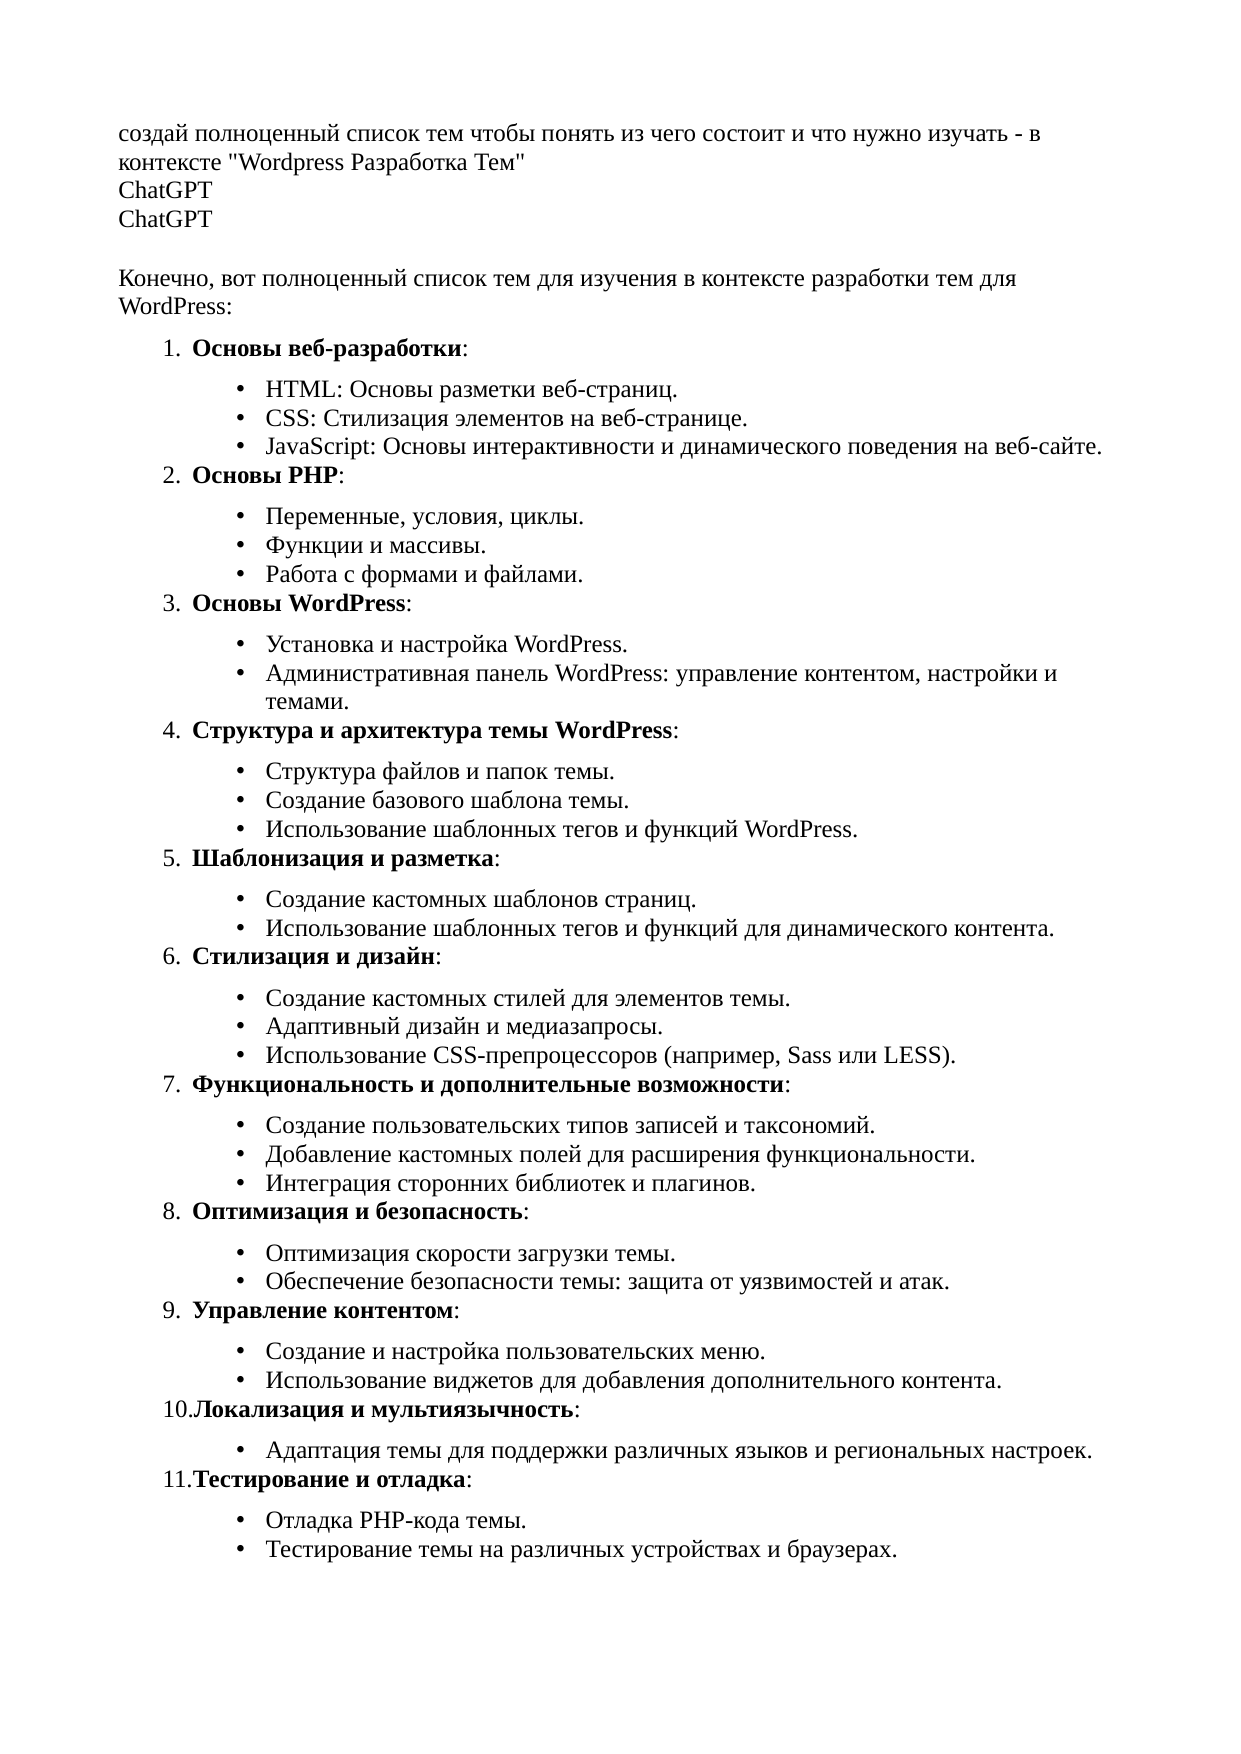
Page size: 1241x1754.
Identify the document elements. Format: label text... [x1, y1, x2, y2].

text создай полноценный список тем чтобы понять из чего состоит и что нужно изучать - в контексте "Wordpress Разработка Тем" [118, 118, 1122, 176]
list Управление контентом: [162, 1295, 1122, 1324]
list Административная панель WordPress: управление контентом, настройки и темами. [236, 658, 1122, 715]
list Создание кастомных стилей для элементов темы. [236, 983, 1122, 1011]
list Переменные, условия, циклы. [236, 501, 1122, 530]
list CSS: Стилизация элементов на веб-странице. [236, 403, 1122, 431]
list Локализация и мультиязычность: [162, 1394, 1122, 1423]
text Конечно, вот полноценный список тем для изучения в контексте разработки тем для WordPress: [118, 263, 1122, 320]
list Добавление кастомных полей для расширения функциональности. [236, 1139, 1122, 1168]
list Стилизация и дизайн: [162, 941, 1122, 970]
list Оптимизация скорости загрузки темы. [236, 1238, 1122, 1266]
list Тестирование темы на различных устройствах и браузерах. [236, 1534, 1122, 1563]
list Структура и архитектура темы WordPress: [162, 715, 1122, 744]
list Создание и настройка пользовательских меню. [236, 1336, 1122, 1365]
list Оптимизация и безопасность: [162, 1196, 1122, 1225]
list Функциональность и дополнительные возможности: [162, 1069, 1122, 1098]
list Использование виджетов для добавления дополнительного контента. [236, 1365, 1122, 1394]
list Структура файлов и папок темы. [236, 756, 1122, 785]
list Создание кастомных шаблонов страниц. [236, 884, 1122, 913]
list Установка и настройка WordPress. [236, 629, 1122, 658]
text ChatGPT [118, 176, 1122, 204]
list Создание пользовательских типов записей и таксономий. [236, 1110, 1122, 1139]
list Шаблонизация и разметка: [162, 843, 1122, 871]
list Тестирование и отладка: [162, 1464, 1122, 1493]
list Использование шаблонных тегов и функций WordPress. [236, 814, 1122, 843]
list Основы веб-разработки: [162, 333, 1122, 361]
text ChatGPT [118, 204, 1122, 233]
list JavaScript: Основы интерактивности и динамического поведения на веб-сайте. [236, 431, 1122, 460]
list Интеграция сторонних библиотек и плагинов. [236, 1168, 1122, 1196]
list Функции и массивы. [236, 530, 1122, 559]
list Адаптивный дизайн и медиазапросы. [236, 1011, 1122, 1040]
list Работа с формами и файлами. [236, 559, 1122, 588]
list Адаптация темы для поддержки различных языков и региональных настроек. [236, 1435, 1122, 1464]
list Использование CSS-препроцессоров (например, Sass или LESS). [236, 1040, 1122, 1069]
list Создание базового шаблона темы. [236, 785, 1122, 814]
list Отладка PHP-кода темы. [236, 1505, 1122, 1534]
list Основы PHP: [162, 460, 1122, 489]
list Основы WordPress: [162, 588, 1122, 616]
list Использование шаблонных тегов и функций для динамического контента. [236, 913, 1122, 941]
list HTML: Основы разметки веб-страниц. [236, 374, 1122, 403]
list Обеспечение безопасности темы: защита от уязвимостей и атак. [236, 1266, 1122, 1295]
